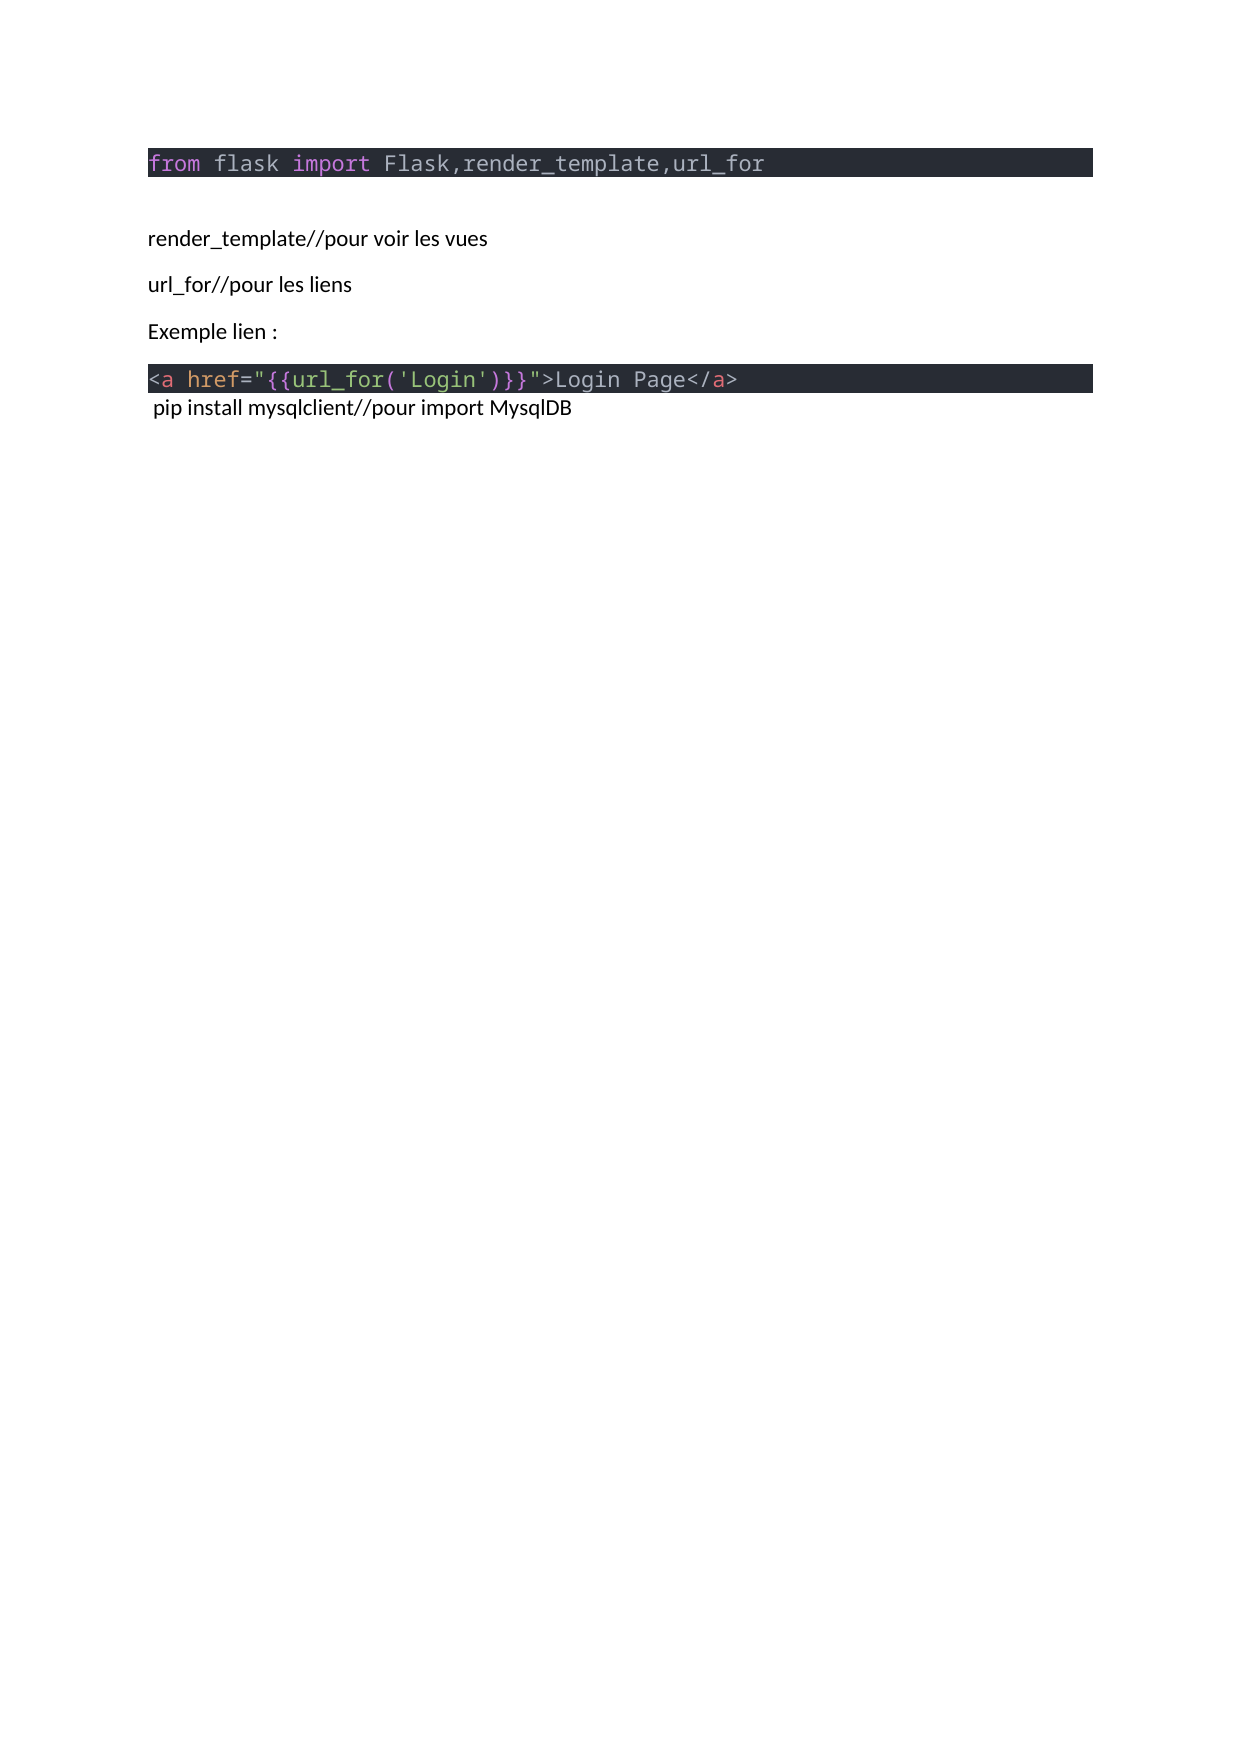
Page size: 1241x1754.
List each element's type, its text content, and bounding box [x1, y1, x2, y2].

text from flask import Flask,render_template,url_for [148, 148, 1093, 177]
text pip install mysqlclient//pour import MysqlDB [148, 393, 1093, 421]
text <a href="{{url_for('Login')}}">Login Page</a> [148, 364, 1093, 393]
text url_for//pour les liens [148, 271, 1093, 298]
text Exemple lien : [148, 317, 1093, 345]
text render_template//pour voir les vues [148, 224, 1093, 252]
